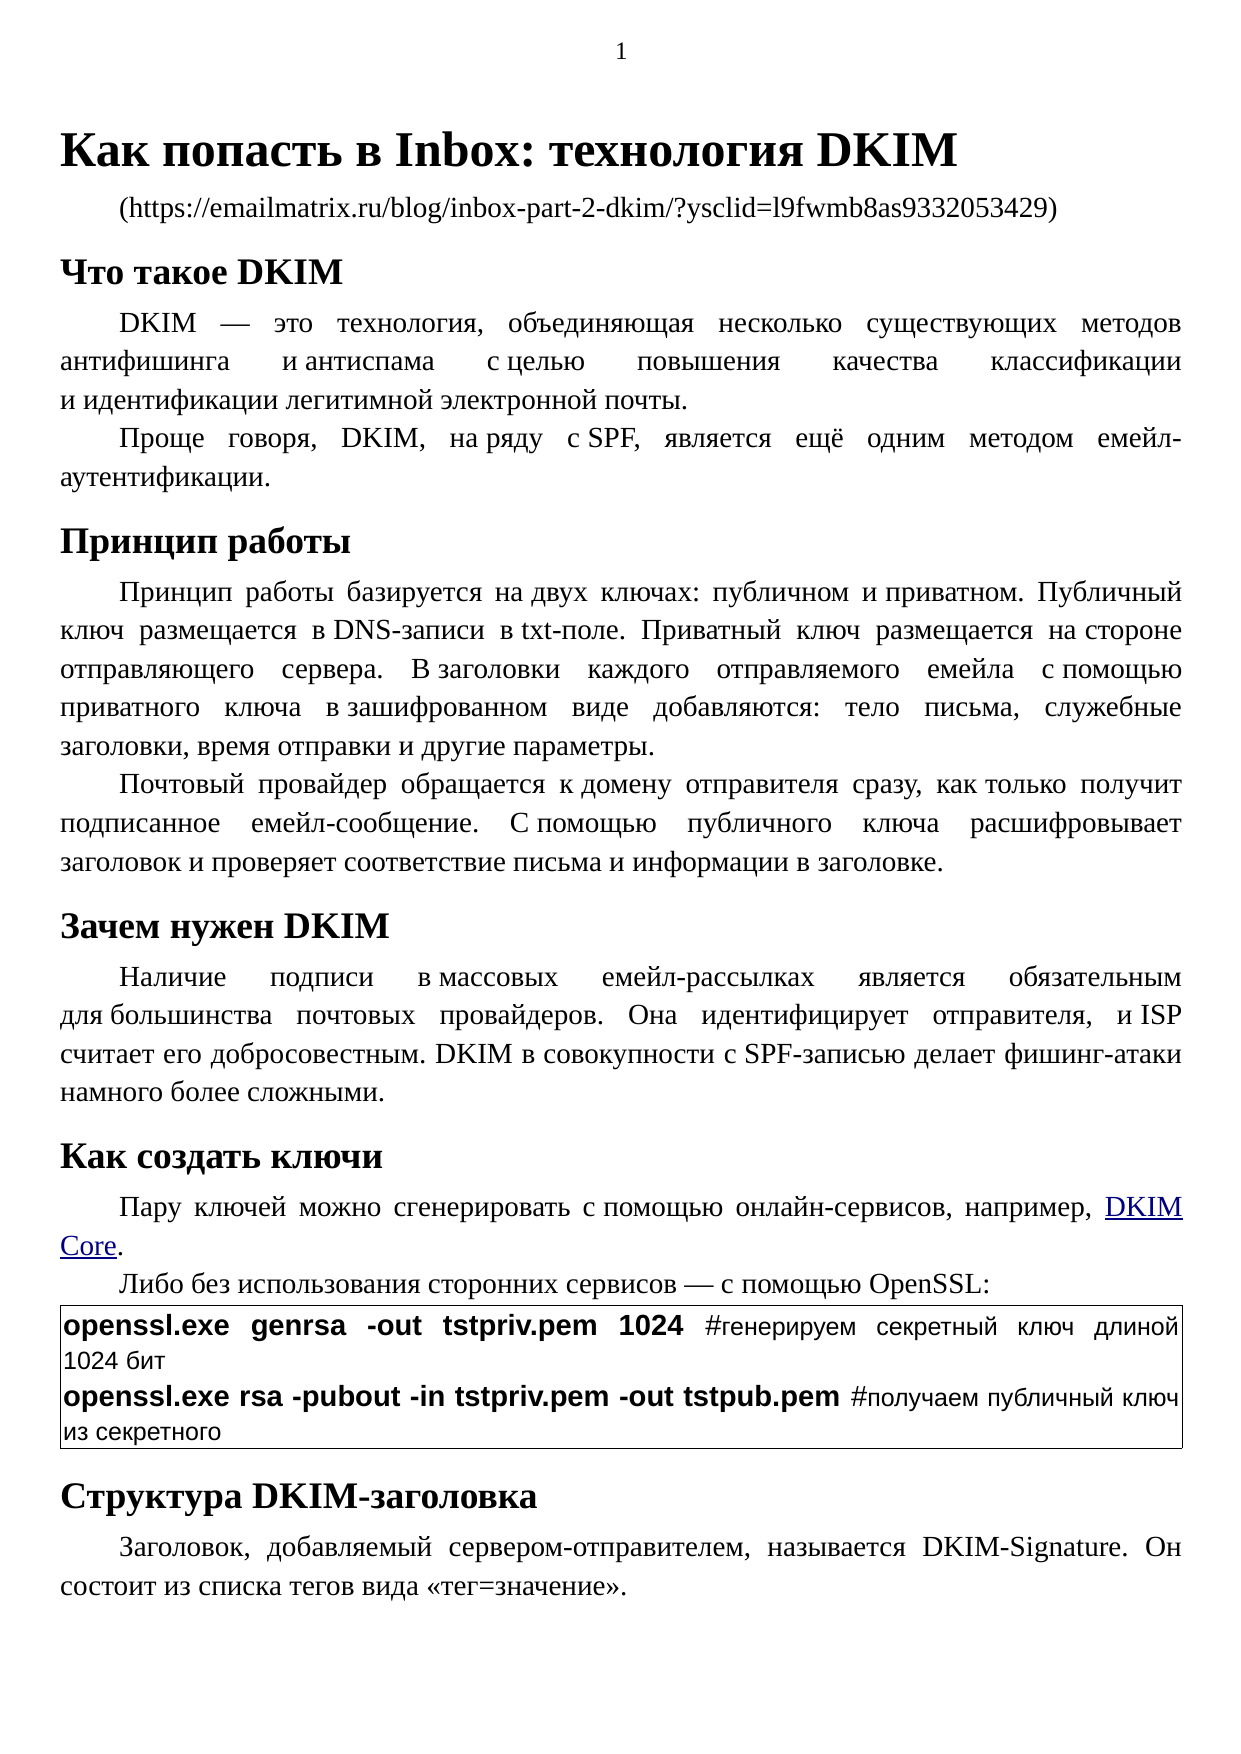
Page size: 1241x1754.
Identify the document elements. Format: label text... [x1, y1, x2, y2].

text Почтовый провайдер обращается к домену отправителя сразу, как только получит подписанное емейл‑сообщение. С помощью публичного ключа расшифровывает заголовок и проверяет соответствие письма и информации в заголовке. [60, 767, 1182, 877]
text (https://emailmatrix.ru/blog/inbox-part-2-dkim/?ysclid=l9fwmb8as9332053429) [60, 190, 1182, 223]
subtitle Зачем нужен DKIM [60, 903, 1182, 946]
text openssl.exe rsa -pubout -in tstpriv.pem -out tstpub.pem #получаем публичный ключ из секретного [61, 1376, 1182, 1448]
text Пару ключей можно сгенерировать с помощью онлайн-сервисов, например, DKIM Core. [60, 1189, 1182, 1261]
subtitle Как попасть в Inbox: технология DKIM [60, 120, 1182, 177]
text Заголовок, добавляемый сервером-отправителем, называется DKIM-Signature. Он состоит из списка тегов вида «тег=значение». [60, 1529, 1182, 1601]
subtitle Как создать ключи [60, 1134, 1182, 1177]
text Либо без использования сторонних сервисов — с помощью OpenSSL: [60, 1266, 1182, 1300]
text DKIM — это технология, объединяющая несколько существующих методов антифишинга и антиспама с целью повышения качества классификации и идентификации легитимной электронной почты. [60, 305, 1182, 415]
subtitle Что такое DKIM [60, 249, 1182, 292]
text openssl.exe genrsa -out tstpriv.pem 1024 #генерируем секретный ключ длиной 1024 бит [61, 1306, 1182, 1374]
text Наличие подписи в массовых емейл-рассылках является обязательным для большинства почтовых провайдеров. Она идентифицирует отправителя, и ISP считает его добросовестным. DKIM в совокупности с SPF-записью делает фишинг-атаки намного более сложными. [60, 959, 1182, 1108]
subtitle Принцип работы [60, 518, 1182, 561]
text Проще говоря, DKIM, на ряду с SPF, является ещё одним методом емейл-аутентификации. [60, 420, 1182, 492]
text Принцип работы базируется на двух ключах: публичном и приватном. Публичный ключ размещается в DNS‑записи в txt-поле. Приватный ключ размещается на стороне отправляющего сервера. В заголовки каждого отправляемого емейла с помощью приватного ключа в зашифрованном виде добавляются: тело письма, служебные заголовки, время отправки и другие параметры. [60, 574, 1182, 762]
subtitle Структура DKIM-заголовка [60, 1473, 1182, 1517]
